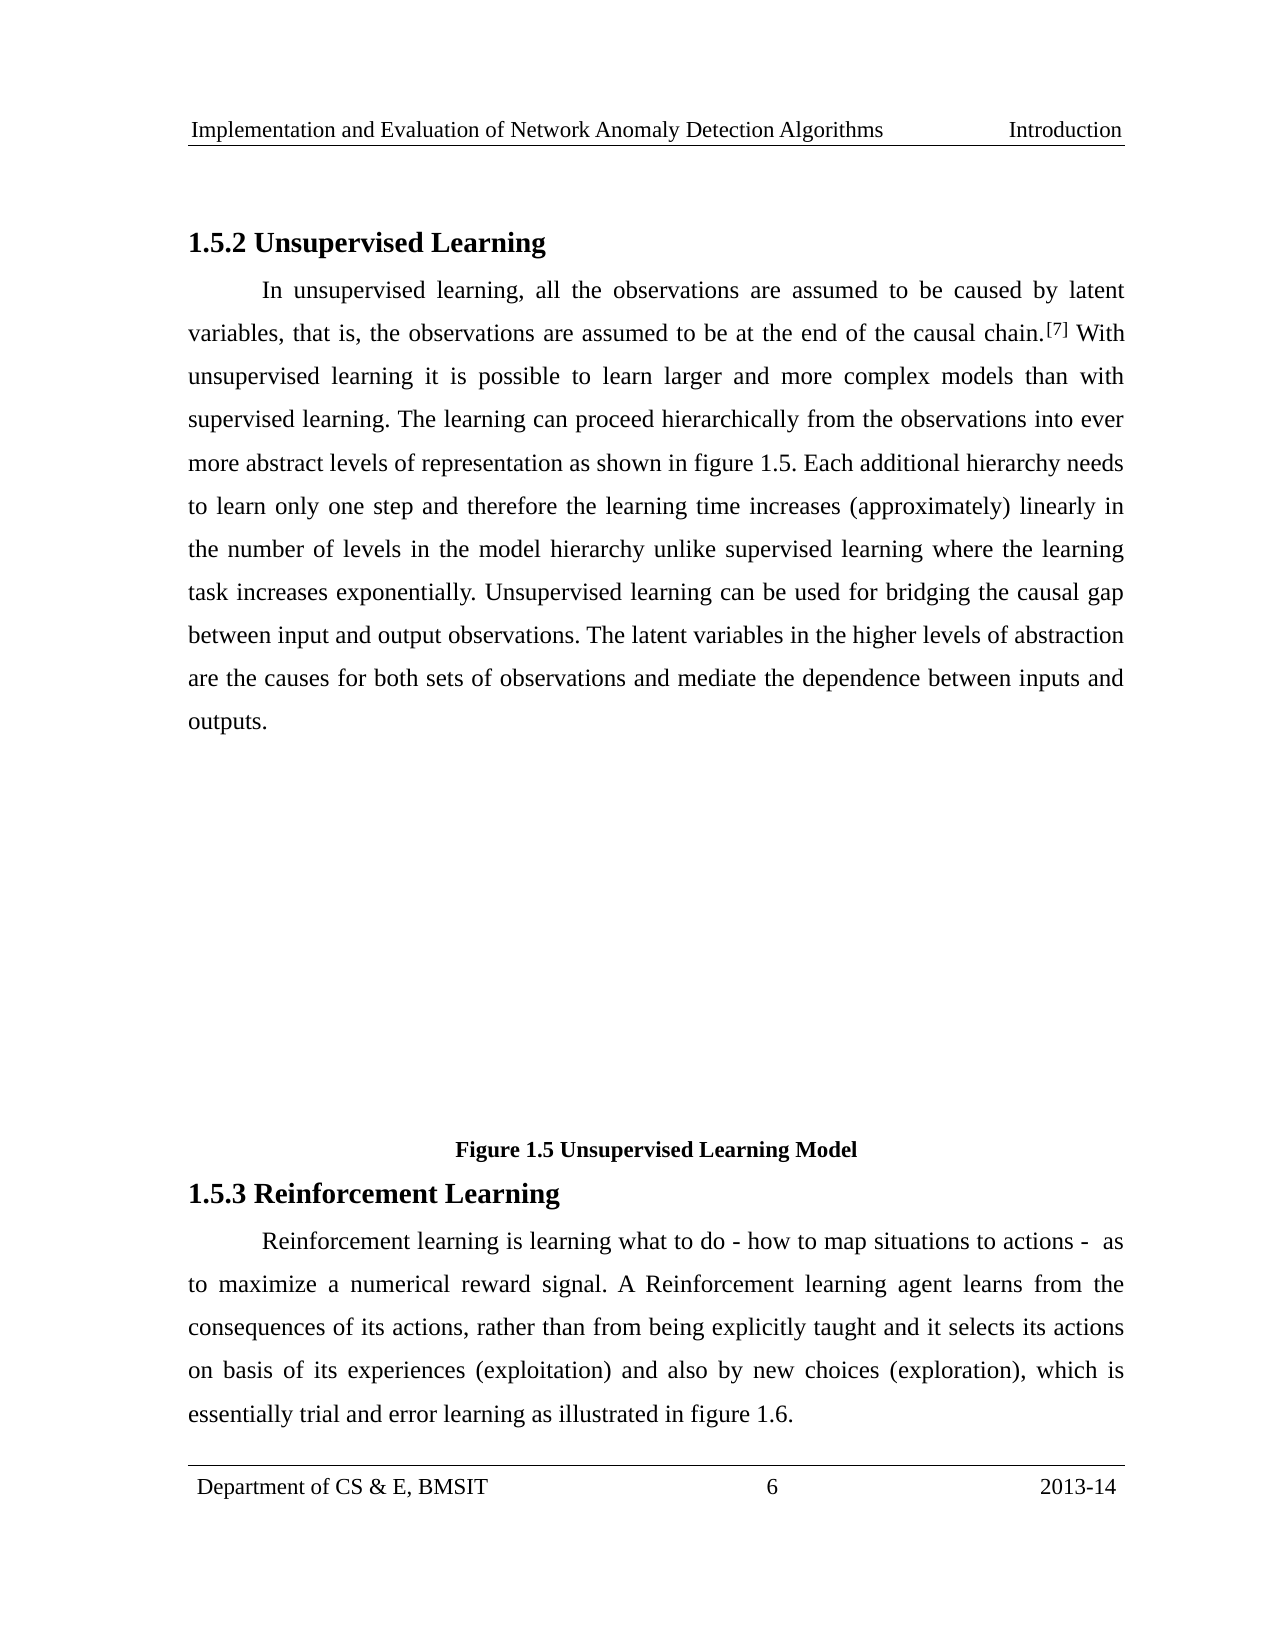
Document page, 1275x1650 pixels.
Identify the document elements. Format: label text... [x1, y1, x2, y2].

subtitle 1.5.2 Unsupervised Learning [188, 225, 1125, 258]
text Figure 1.5 Unsupervised Learning Model [188, 1136, 1125, 1163]
text In unsupervised learning, all the observations are assumed to be caused by latent variables, that is, the observations are assumed to be at the end of the causal chain.[7] With unsupervised learning it is possible to learn larger and more complex models than with supervised learning. The learning can proceed hierarchically from the observations into ever more abstract levels of representation as shown in figure 1.5. Each additional hierarchy needs to learn only one step and therefore the learning time increases (approximately) linearly in the number of levels in the model hierarchy unlike supervised learning where the learning task increases exponentially. Unsupervised learning can be used for bridging the causal gap between input and output observations. The latent variables in the higher levels of abstraction are the causes for both sets of observations and mediate the dependence between inputs and outputs. [188, 275, 1125, 735]
text Reinforcement learning is learning what to do - how to map situations to actions - as to maximize a numerical reward signal. A Reinforcement learning agent learns from the consequences of its actions, rather than from being explicitly taught and it selects its actions on basis of its experiences (exploitation) and also by new choices (exploration), which is essentially trial and error learning as illustrated in figure 1.6. [188, 1226, 1125, 1427]
subtitle 1.5.3 Reinforcement Learning [188, 1176, 1125, 1209]
